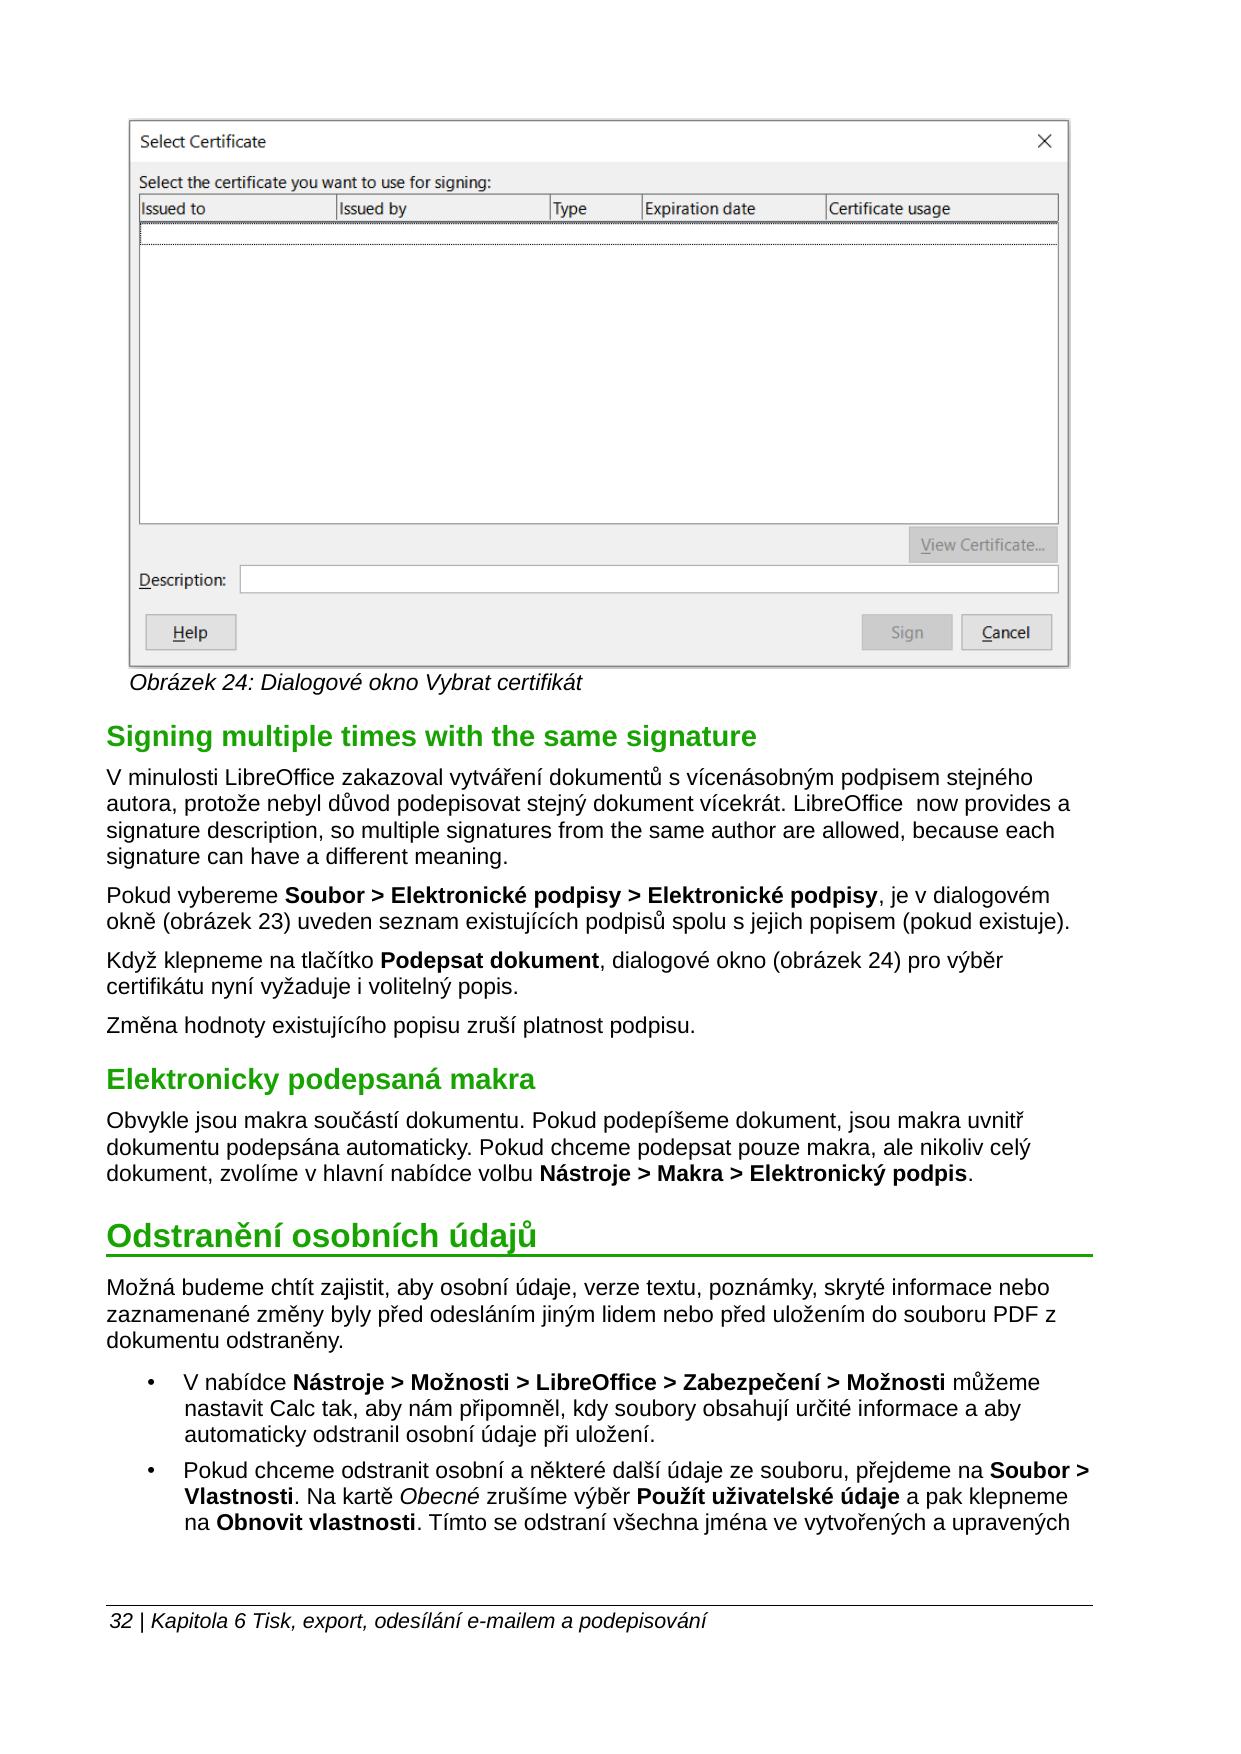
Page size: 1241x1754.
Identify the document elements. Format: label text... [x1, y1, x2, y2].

text Možná budeme chtít zajistit, aby osobní údaje, verze textu, poznámky, skryté informace nebo zaznamenané změny byly před odesláním jiným lidem nebo před uložením do souboru PDF z dokumentu odstraněny. [106, 1274, 1093, 1353]
subtitle Elektronicky podepsaná makra [106, 1062, 1093, 1096]
text Pokud vybereme Soubor > Elektronické podpisy > Elektronické podpisy, je v dialogovém okně (obrázek 23) uveden seznam existujících podpisů spolu s jejich popisem (pokud existuje). [106, 882, 1093, 934]
subtitle Odstranění osobních údajů [106, 1216, 1093, 1254]
list Pokud chceme odstranit osobní a některé další údaje ze souboru, přejdeme na Soubor > Vlastnosti. Na kartě Obecné zrušíme výběr Použít uživatelské údaje a pak klepneme na Obnovit vlastnosti. Tímto se odstraní všechna jména ve vytvořených a upravených [144, 1454, 1093, 1539]
text Obrázek 24: Dialogové okno Vybrat certifikát [129, 669, 1070, 695]
text Obvykle jsou makra součástí dokumentu. Pokud podepíšeme dokument, jsou makra uvnitř dokumentu podepsána automaticky. Pokud chceme podepsat pouze makra, ale nikoliv celý dokument, zvolíme v hlavní nabídce volbu Nástroje > Makra > Elektronický podpis. [106, 1107, 1093, 1187]
text V minulosti LibreOffice zakazoval vytváření dokumentů s vícenásobným podpisem stejného autora, protože nebyl důvod podepisovat stejný dokument vícekrát. LibreOffice now provides a signature description, so multiple signatures from the same author are allowed, because each signature can have a different meaning. [106, 764, 1093, 869]
subtitle Signing multiple times with the same signature [106, 718, 1093, 752]
text Když klepneme na tlačítko Podepsat dokument, dialogové okno (obrázek 24) pro výběr certifikátu nyní vyžaduje i volitelný popis. [106, 947, 1093, 1000]
list V nabídce Nástroje > Možnosti > LibreOffice > Zabezpečení > Možnosti můžeme nastavit Calc tak, aby nám připomněl, kdy soubory obsahují určité informace a aby automaticky odstranil osobní údaje při uložení. [144, 1366, 1093, 1448]
text Změna hodnoty existujícího popisu zruší platnost podpisu. [106, 1012, 1093, 1038]
picture [127, 118, 1071, 669]
